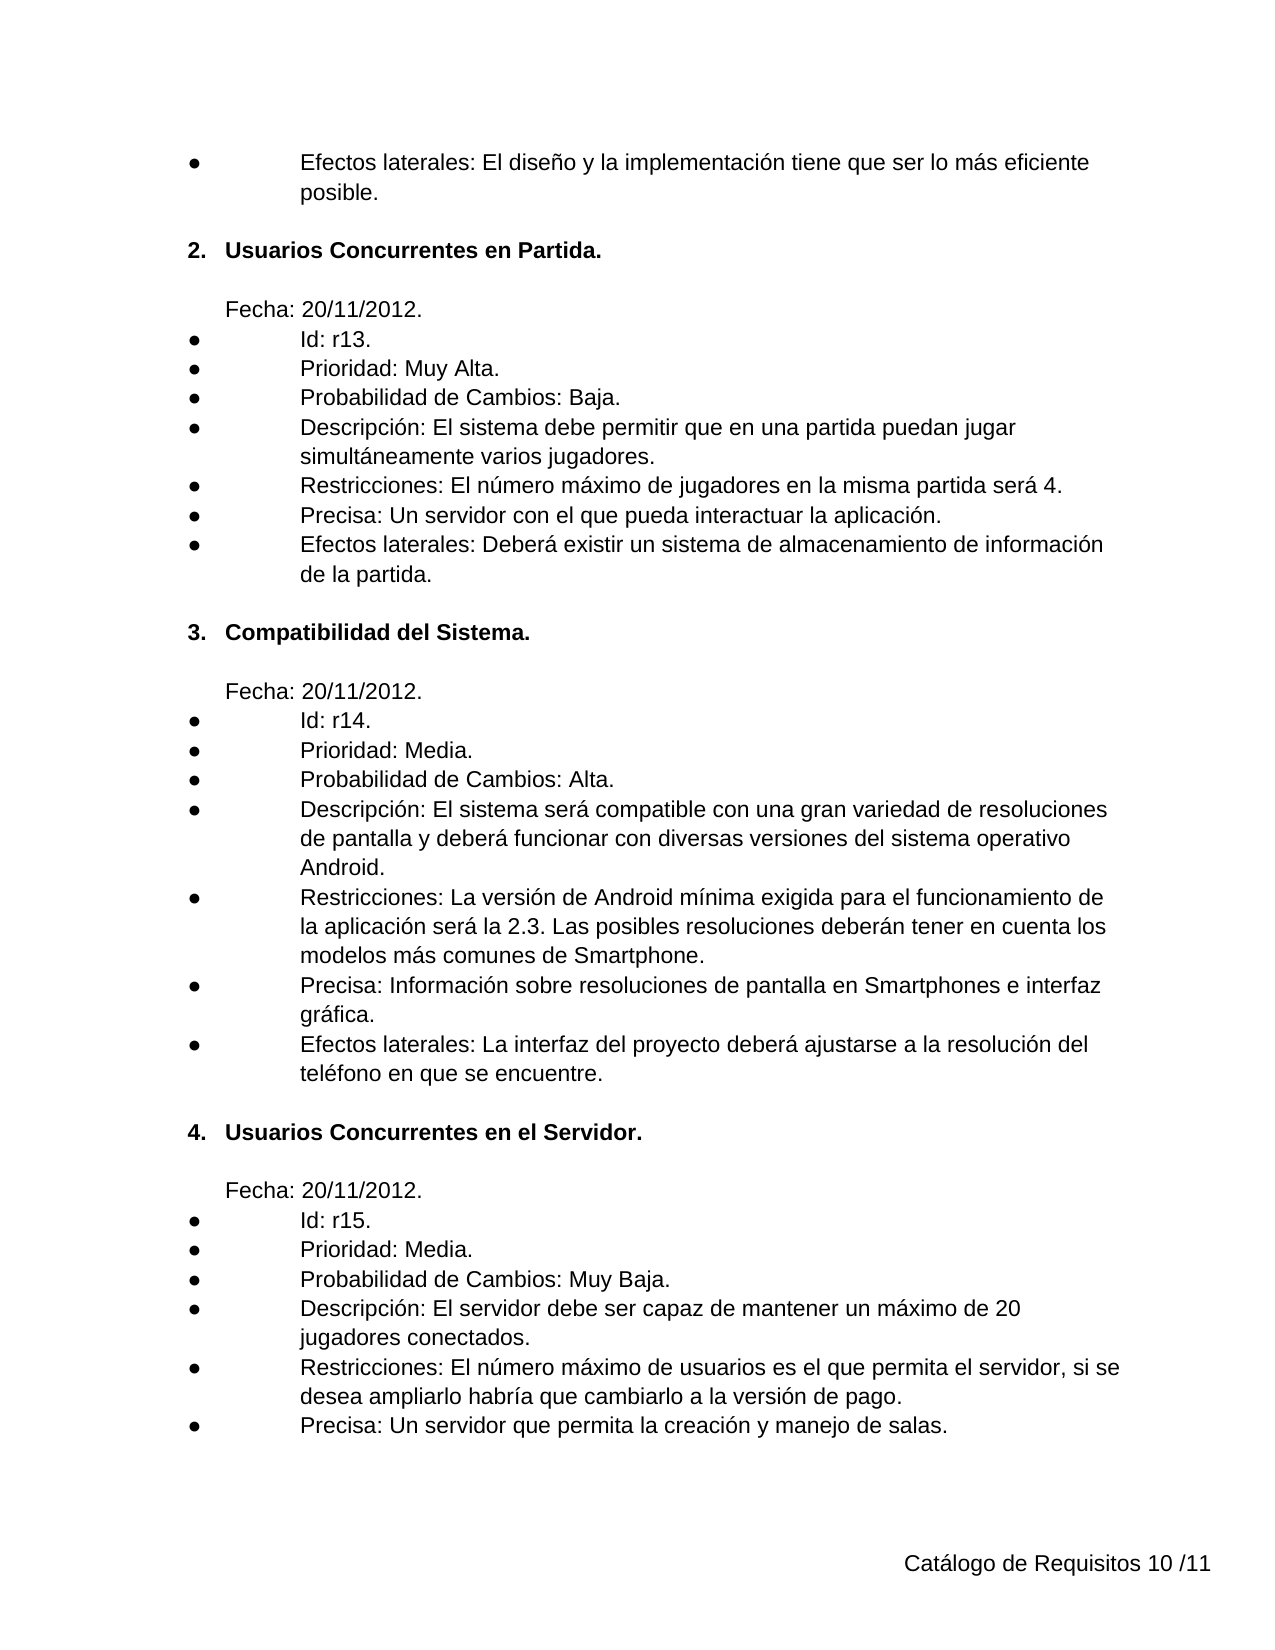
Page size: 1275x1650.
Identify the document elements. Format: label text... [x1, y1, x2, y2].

list Precisa: Un servidor que permita la creación y manejo de salas. [187, 1413, 1125, 1439]
list Efectos laterales: Deberá existir un sistema de almacenamiento de información de la partida. [187, 532, 1125, 587]
list Precisa: Un servidor con el que pueda interactuar la aplicación. [187, 502, 1125, 528]
list Probabilidad de Cambios: Muy Baja. [187, 1266, 1125, 1292]
list Restricciones: La versión de Android mínima exigida para el funcionamiento de la aplicación será la 2.3. Las posibles resoluciones deberán tener en cuenta los modelos más comunes de Smartphone. [187, 884, 1125, 969]
list Id: r15. [187, 1207, 1125, 1233]
list Compatibilidad del Sistema. [187, 620, 1125, 646]
list Id: r14. [187, 708, 1125, 734]
text Fecha: 20/11/2012. [150, 1178, 1125, 1204]
text Fecha: 20/11/2012. [150, 679, 1125, 704]
list Descripción: El servidor debe ser capaz de mantener un máximo de 20 jugadores conectados. [187, 1296, 1125, 1351]
text Fecha: 20/11/2012. [150, 297, 1125, 322]
list Restricciones: El número máximo de usuarios es el que permita el servidor, si se desea ampliarlo habría que cambiarlo a la versión de pago. [187, 1354, 1125, 1409]
list Prioridad: Media. [187, 737, 1125, 763]
list Probabilidad de Cambios: Baja. [187, 385, 1125, 411]
list Precisa: Información sobre resoluciones de pantalla en Smartphones e interfaz gráfica. [187, 972, 1125, 1027]
list Descripción: El sistema será compatible con una gran variedad de resoluciones de pantalla y deberá funcionar con diversas versiones del sistema operativo Android. [187, 796, 1125, 881]
list Probabilidad de Cambios: Alta. [187, 767, 1125, 792]
list Id: r13. [187, 326, 1125, 352]
list Usuarios Concurrentes en Partida. [187, 238, 1125, 264]
list Descripción: El sistema debe permitir que en una partida puedan jugar simultáneamente varios jugadores. [187, 414, 1125, 469]
list Efectos laterales: La interfaz del proyecto deberá ajustarse a la resolución del teléfono en que se encuentre. [187, 1031, 1125, 1086]
list Prioridad: Muy Alta. [187, 356, 1125, 381]
list Usuarios Concurrentes en el Servidor. [187, 1119, 1125, 1145]
list Restricciones: El número máximo de jugadores en la misma partida será 4. [187, 473, 1125, 499]
list Efectos laterales: El diseño y la implementación tiene que ser lo más eficiente posible. [187, 150, 1125, 205]
list Prioridad: Media. [187, 1237, 1125, 1262]
